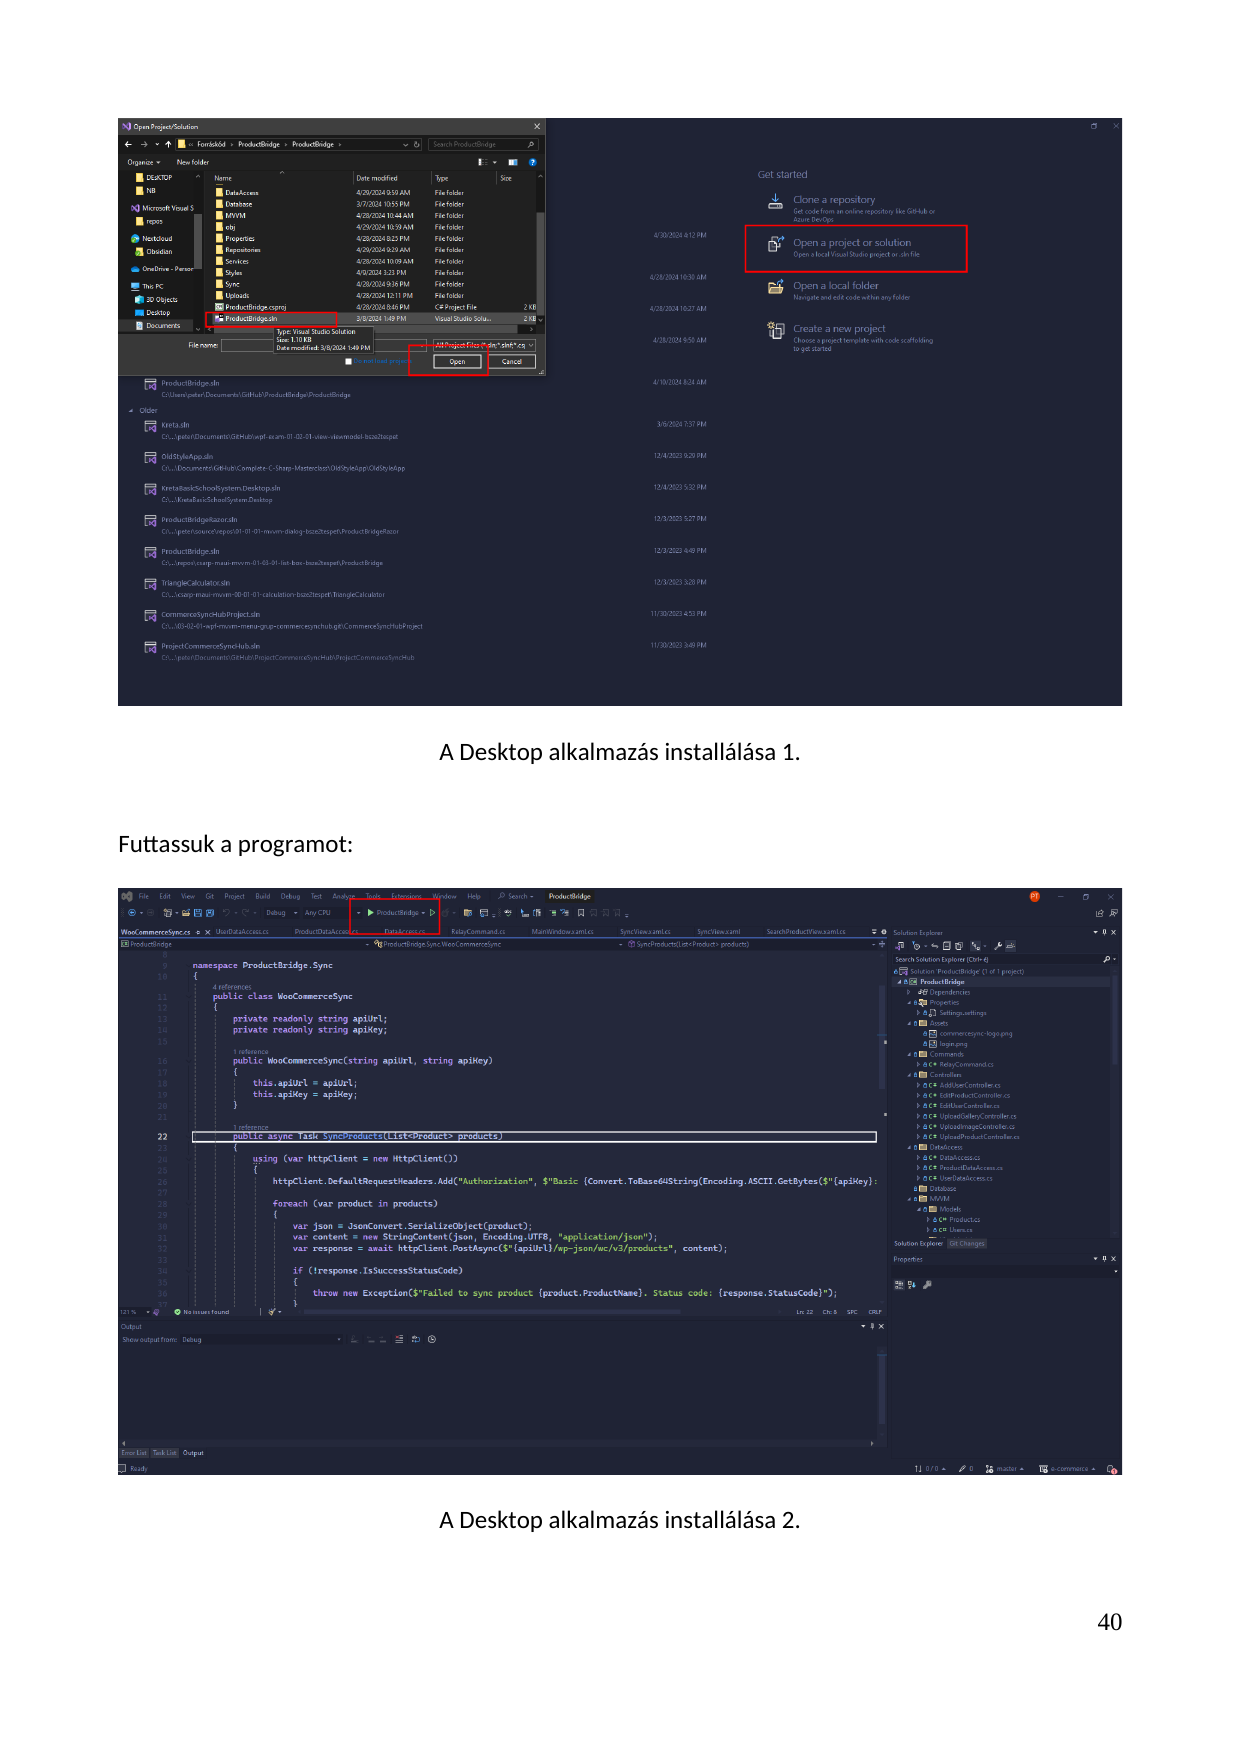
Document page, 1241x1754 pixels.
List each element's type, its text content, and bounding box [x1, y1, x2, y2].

text A Desktop alkalmazás installálása 2. [118, 1505, 1122, 1535]
picture [118, 888, 1123, 1475]
text Futtassuk a programot: [118, 828, 1122, 858]
text A Desktop alkalmazás installálása 1. [118, 736, 1122, 767]
picture [118, 118, 1123, 706]
